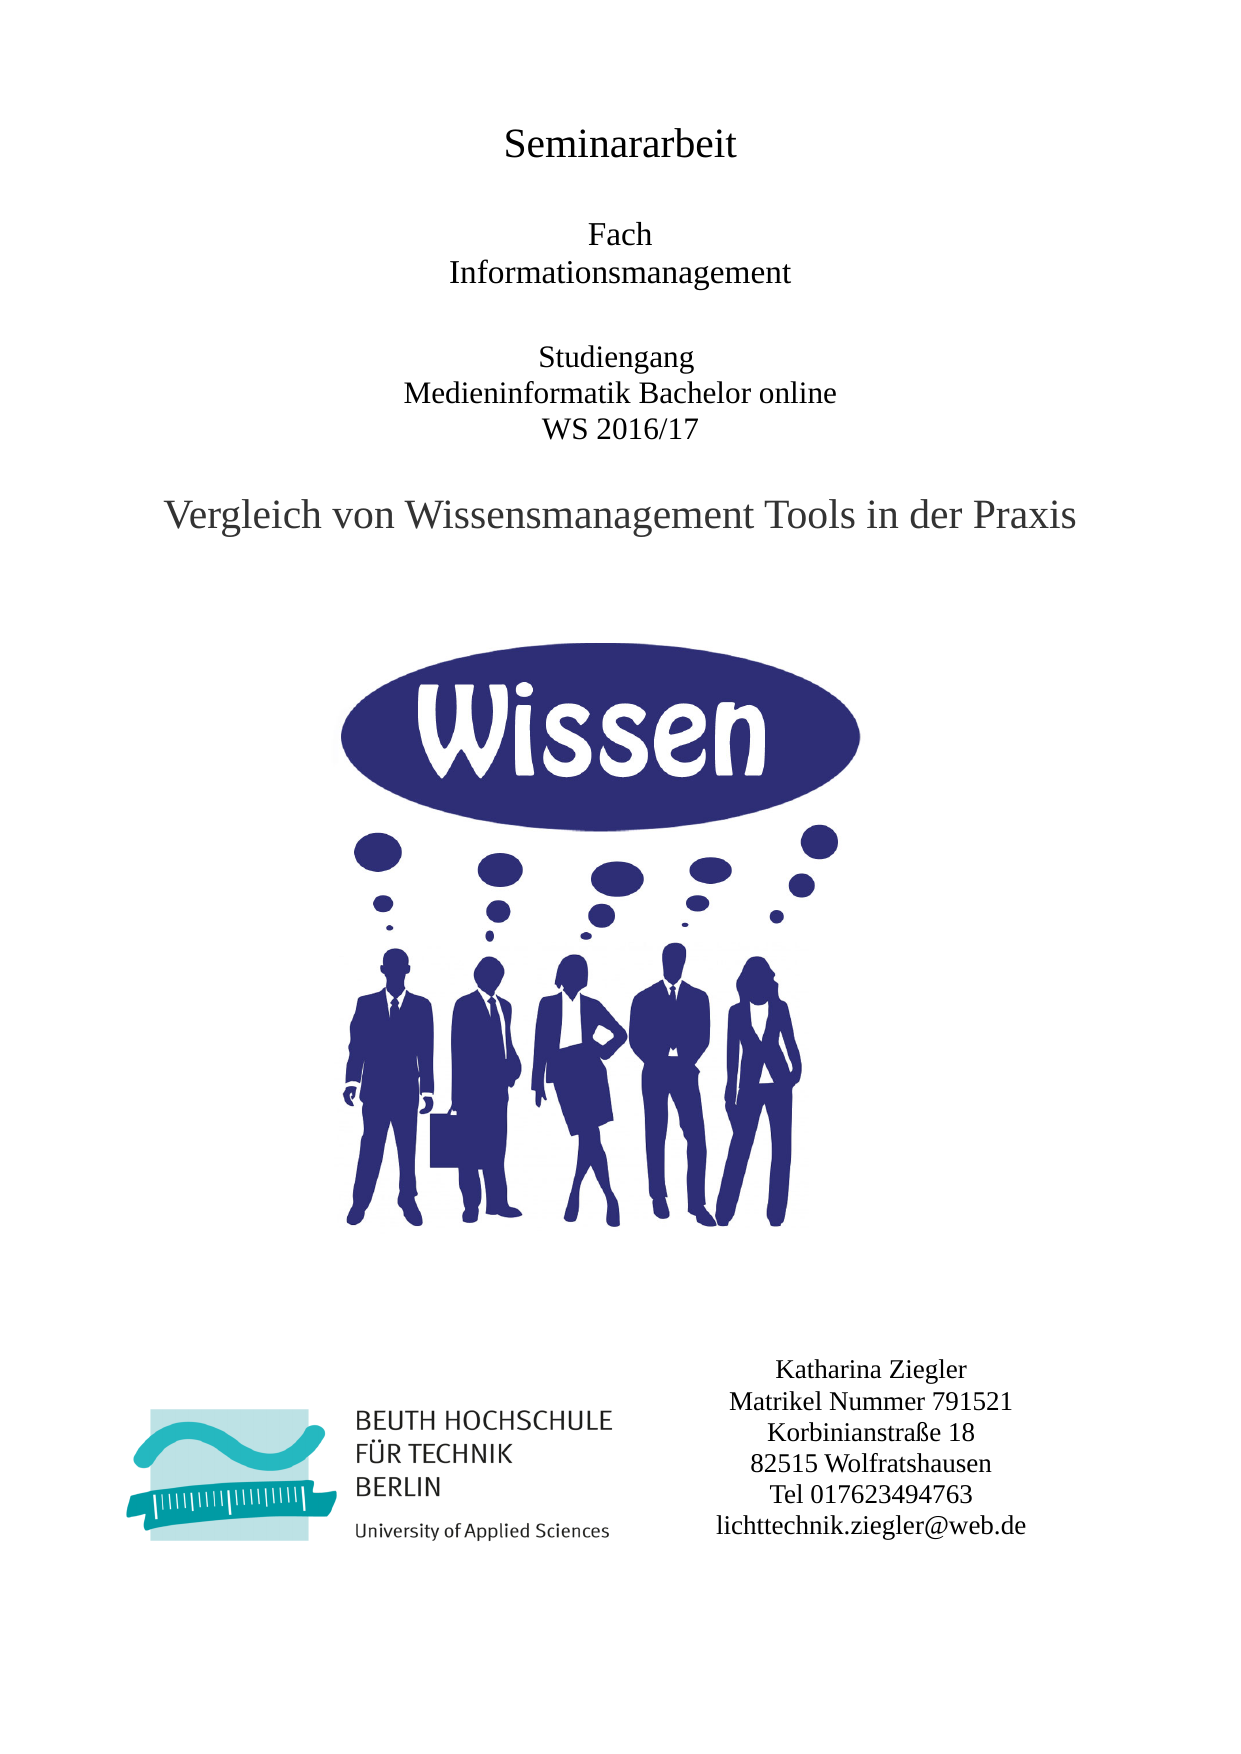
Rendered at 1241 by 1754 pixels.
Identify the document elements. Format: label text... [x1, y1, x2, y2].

text Fach [118, 214, 1122, 252]
text Studiengang [118, 338, 1122, 374]
picture [67, 633, 1173, 1255]
text Seminararbeit [118, 118, 1122, 166]
picture [124, 1382, 617, 1568]
table_header Katharina Ziegler Matrikel Nummer 791521 Korbinianstraße 18 82515 Wolfratshausen Tel 017623494763 lichttechnik.ziegler@web.de [620, 1348, 1122, 1605]
text Informationsmanagement [118, 252, 1122, 291]
text Medieninformatik Bachelor online [118, 374, 1122, 410]
text WS 2016/17 [118, 410, 1122, 446]
table_header [118, 1348, 620, 1605]
text Vergleich von Wissensmanagement Tools in der Praxis [118, 489, 1122, 537]
